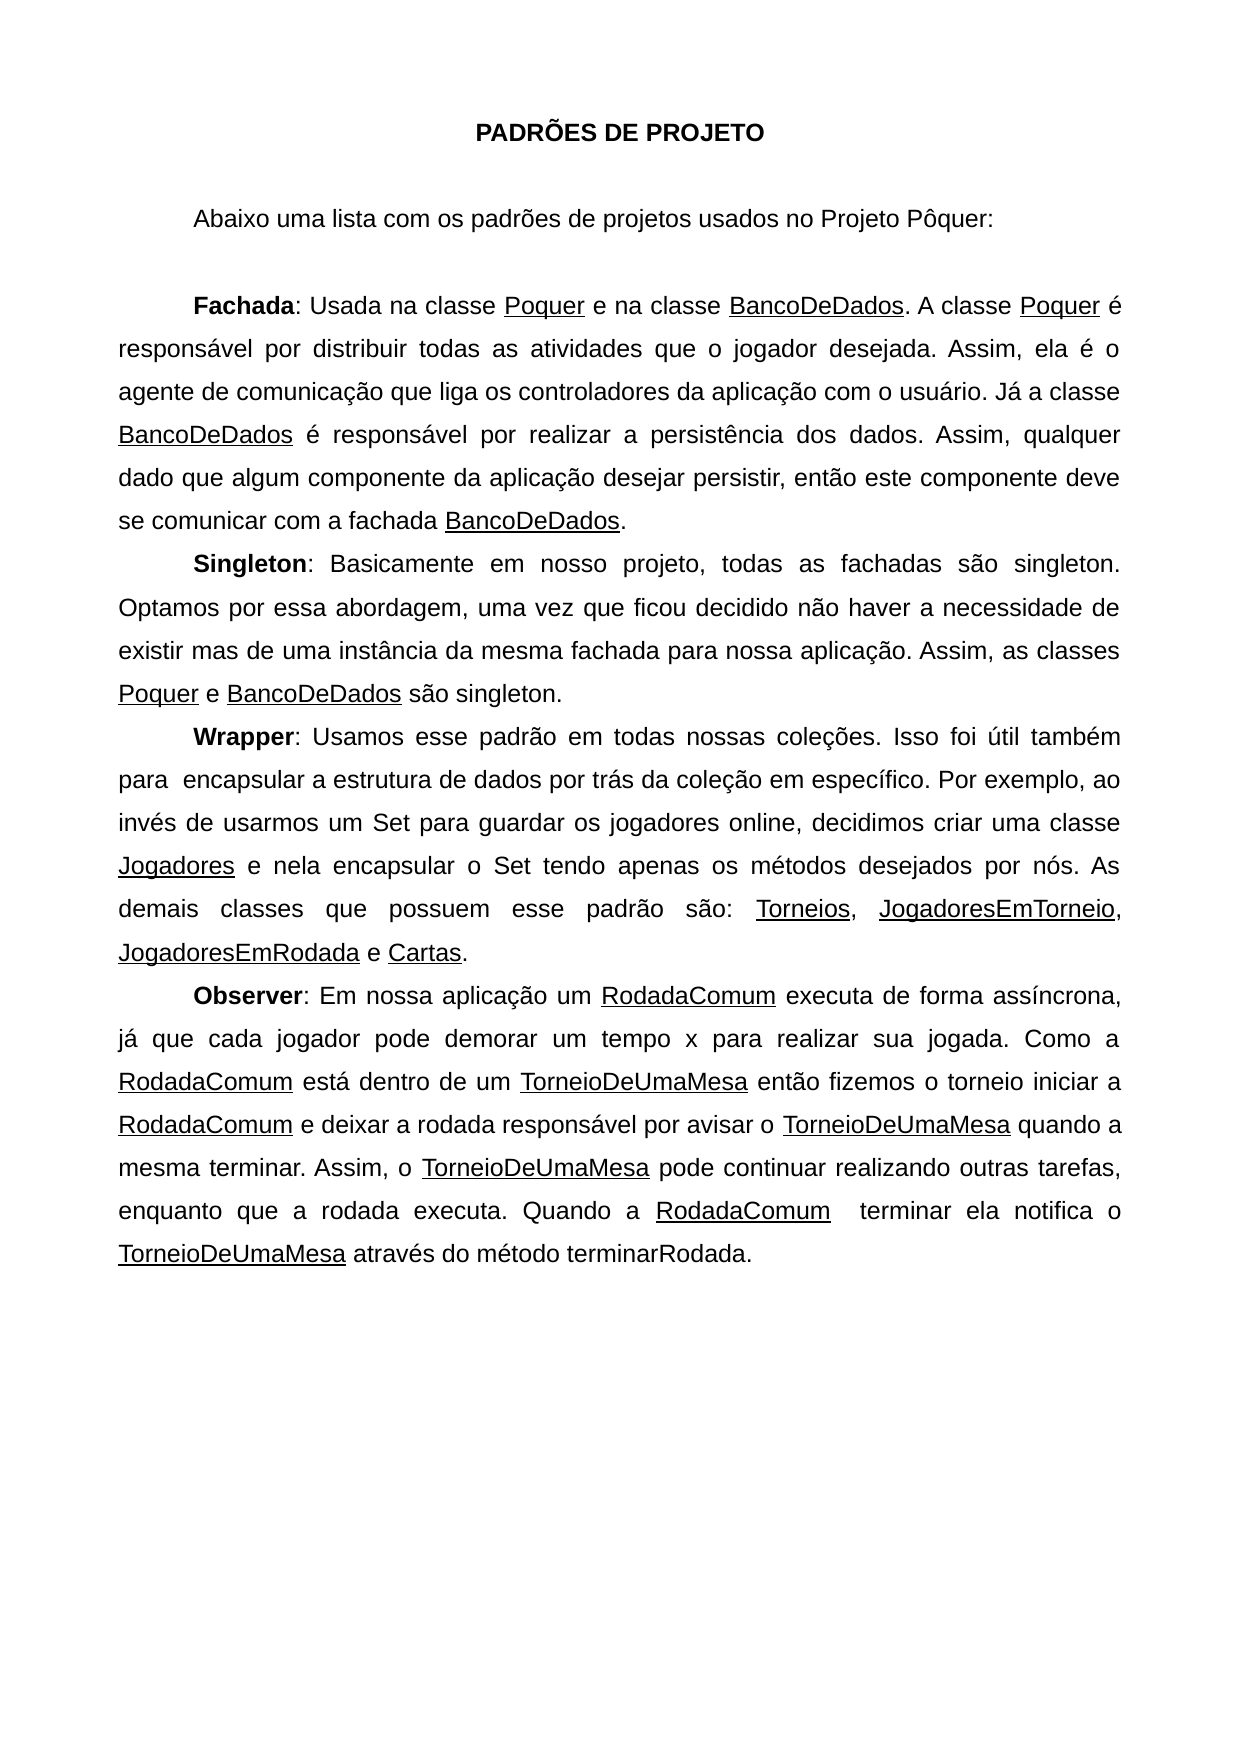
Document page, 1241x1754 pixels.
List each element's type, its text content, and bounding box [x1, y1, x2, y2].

text Singleton: Basicamente em nosso projeto, todas as fachadas são singleton. Optamos por essa abordagem, uma vez que ficou decidido não haver a necessidade de existir mas de uma instância da mesma fachada para nossa aplicação. Assim, as classes Poquer e BancoDeDados são singleton. [118, 549, 1122, 707]
text Fachada: Usada na classe Poquer e na classe BancoDeDados. A classe Poquer é responsável por distribuir todas as atividades que o jogador desejada. Assim, ela é o agente de comunicação que liga os controladores da aplicação com o usuário. Já a classe BancoDeDados é responsável por realizar a persistência dos dados. Assim, qualquer dado que algum componente da aplicação desejar persistir, então este componente deve se comunicar com a fachada BancoDeDados. [118, 291, 1122, 535]
text Observer: Em nossa aplicação um RodadaComum executa de forma assíncrona, já que cada jogador pode demorar um tempo x para realizar sua jogada. Como a RodadaComum está dentro de um TorneioDeUmaMesa então fizemos o torneio iniciar a RodadaComum e deixar a rodada responsável por avisar o TorneioDeUmaMesa quando a mesma terminar. Assim, o TorneioDeUmaMesa pode continuar realizando outras tarefas, enquanto que a rodada executa. Quando a RodadaComum terminar ela notifica o TorneioDeUmaMesa através do método terminarRodada. [118, 981, 1122, 1268]
text PADRÕES DE PROJETO [118, 118, 1122, 147]
text Abaixo uma lista com os padrões de projetos usados no Projeto Pôquer: [118, 204, 1122, 233]
text Wrapper: Usamos esse padrão em todas nossas coleções. Isso foi útil também para encapsular a estrutura de dados por trás da coleção em específico. Por exemplo, ao invés de usarmos um Set para guardar os jogadores online, decidimos criar uma classe Jogadores e nela encapsular o Set tendo apenas os métodos desejados por nós. As demais classes que possuem esse padrão são: Torneios, JogadoresEmTorneio, JogadoresEmRodada e Cartas. [118, 722, 1122, 966]
